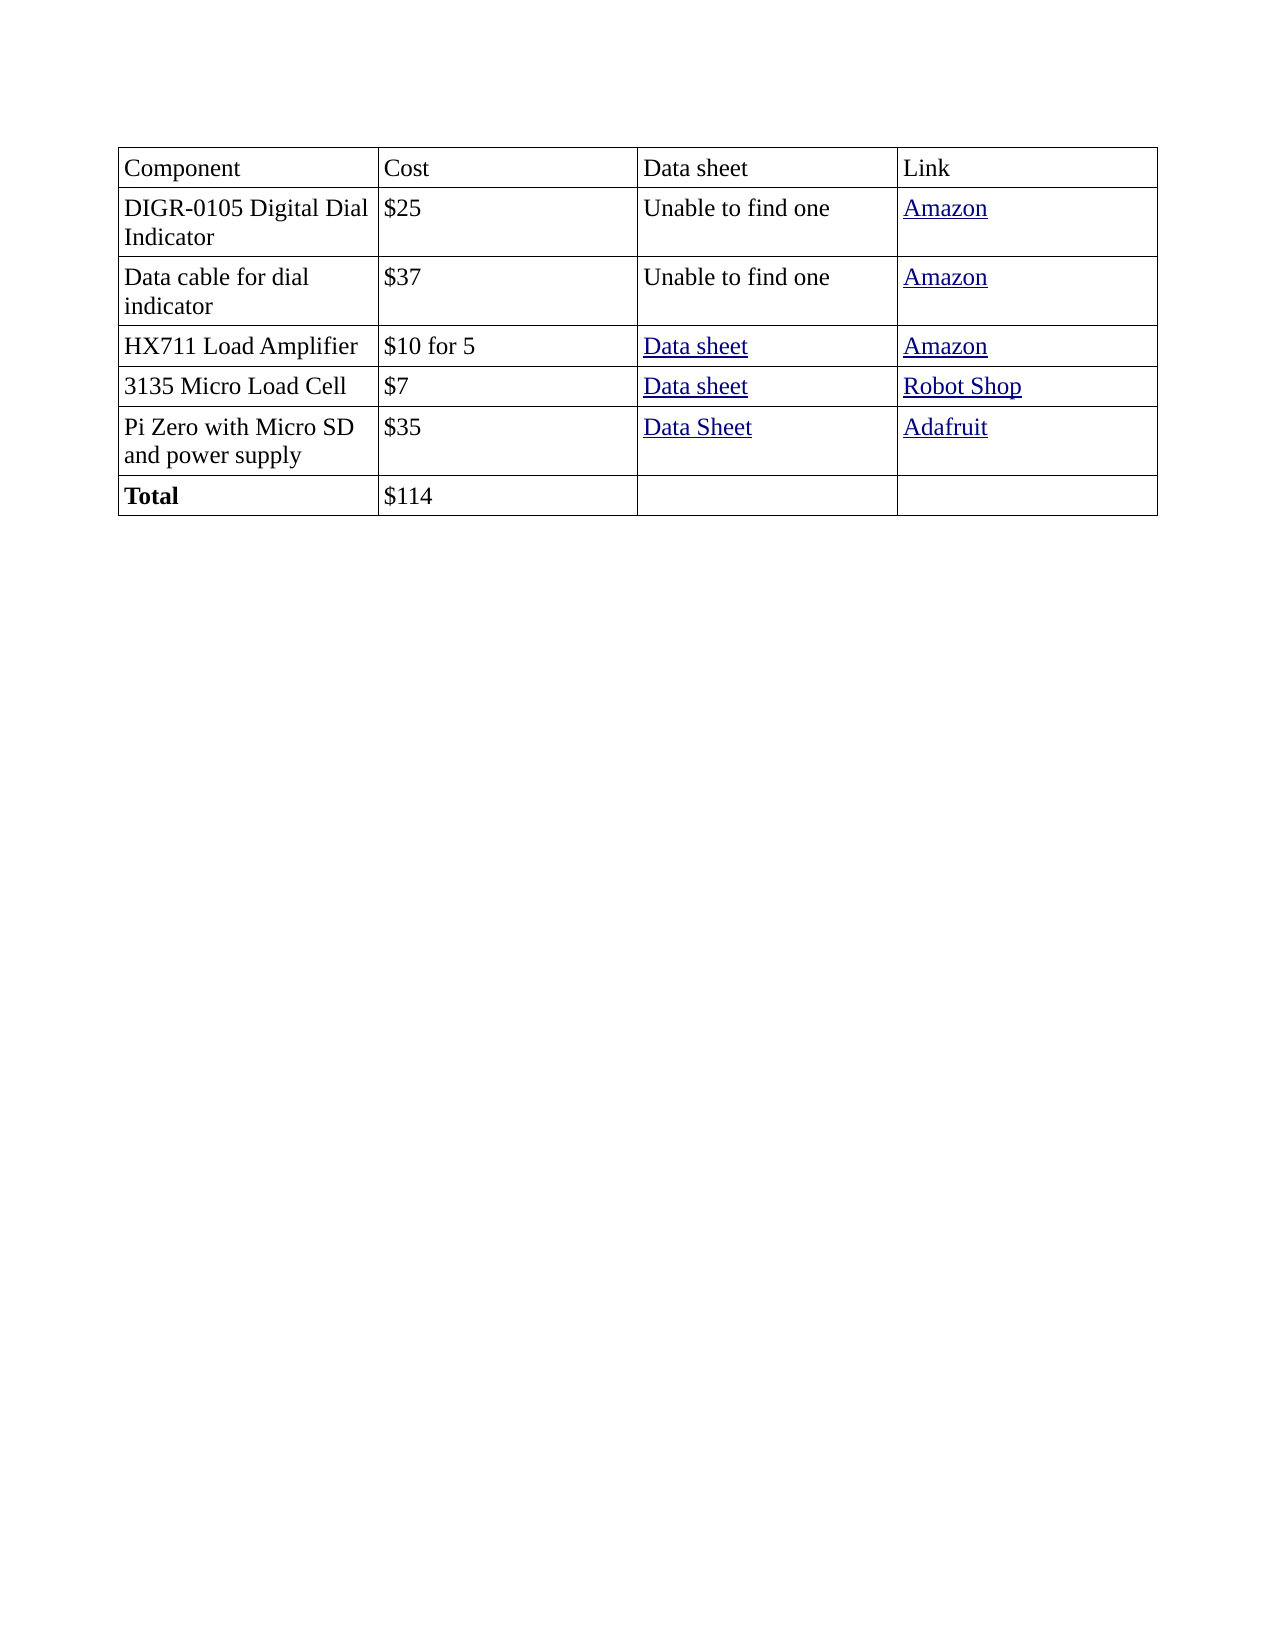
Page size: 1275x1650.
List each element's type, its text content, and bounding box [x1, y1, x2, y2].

table_cell HX711 Load Amplifier [119, 326, 378, 366]
table_cell Total [119, 476, 378, 515]
table_cell Data sheet [638, 367, 897, 406]
table_cell DIGR-0105 Digital Dial Indicator [119, 188, 378, 256]
table_cell $114 [379, 476, 637, 515]
table_cell $35 [379, 407, 637, 475]
table_cell $7 [379, 367, 637, 406]
table_cell Amazon [898, 188, 1157, 256]
table_cell Amazon [898, 326, 1157, 366]
table_header Link [898, 148, 1157, 187]
table_header Data sheet [638, 148, 897, 187]
table_cell Data cable for dial indicator [119, 257, 378, 325]
table_cell Unable to find one [638, 257, 897, 325]
table_cell [898, 476, 1157, 515]
table_header Component [119, 148, 378, 187]
table_cell [638, 476, 897, 515]
table_cell $25 [379, 188, 637, 256]
table_cell Robot Shop [898, 367, 1157, 406]
table_cell Amazon [898, 257, 1157, 325]
table_cell Data Sheet [638, 407, 897, 475]
table_cell Unable to find one [638, 188, 897, 256]
table_cell $10 for 5 [379, 326, 637, 366]
table_cell Adafruit [898, 407, 1157, 475]
table_cell 3135 Micro Load Cell [119, 367, 378, 406]
table_cell $37 [379, 257, 637, 325]
table_cell Data sheet [638, 326, 897, 366]
table_cell Pi Zero with Micro SD and power supply [119, 407, 378, 475]
table_header Cost [379, 148, 637, 187]
